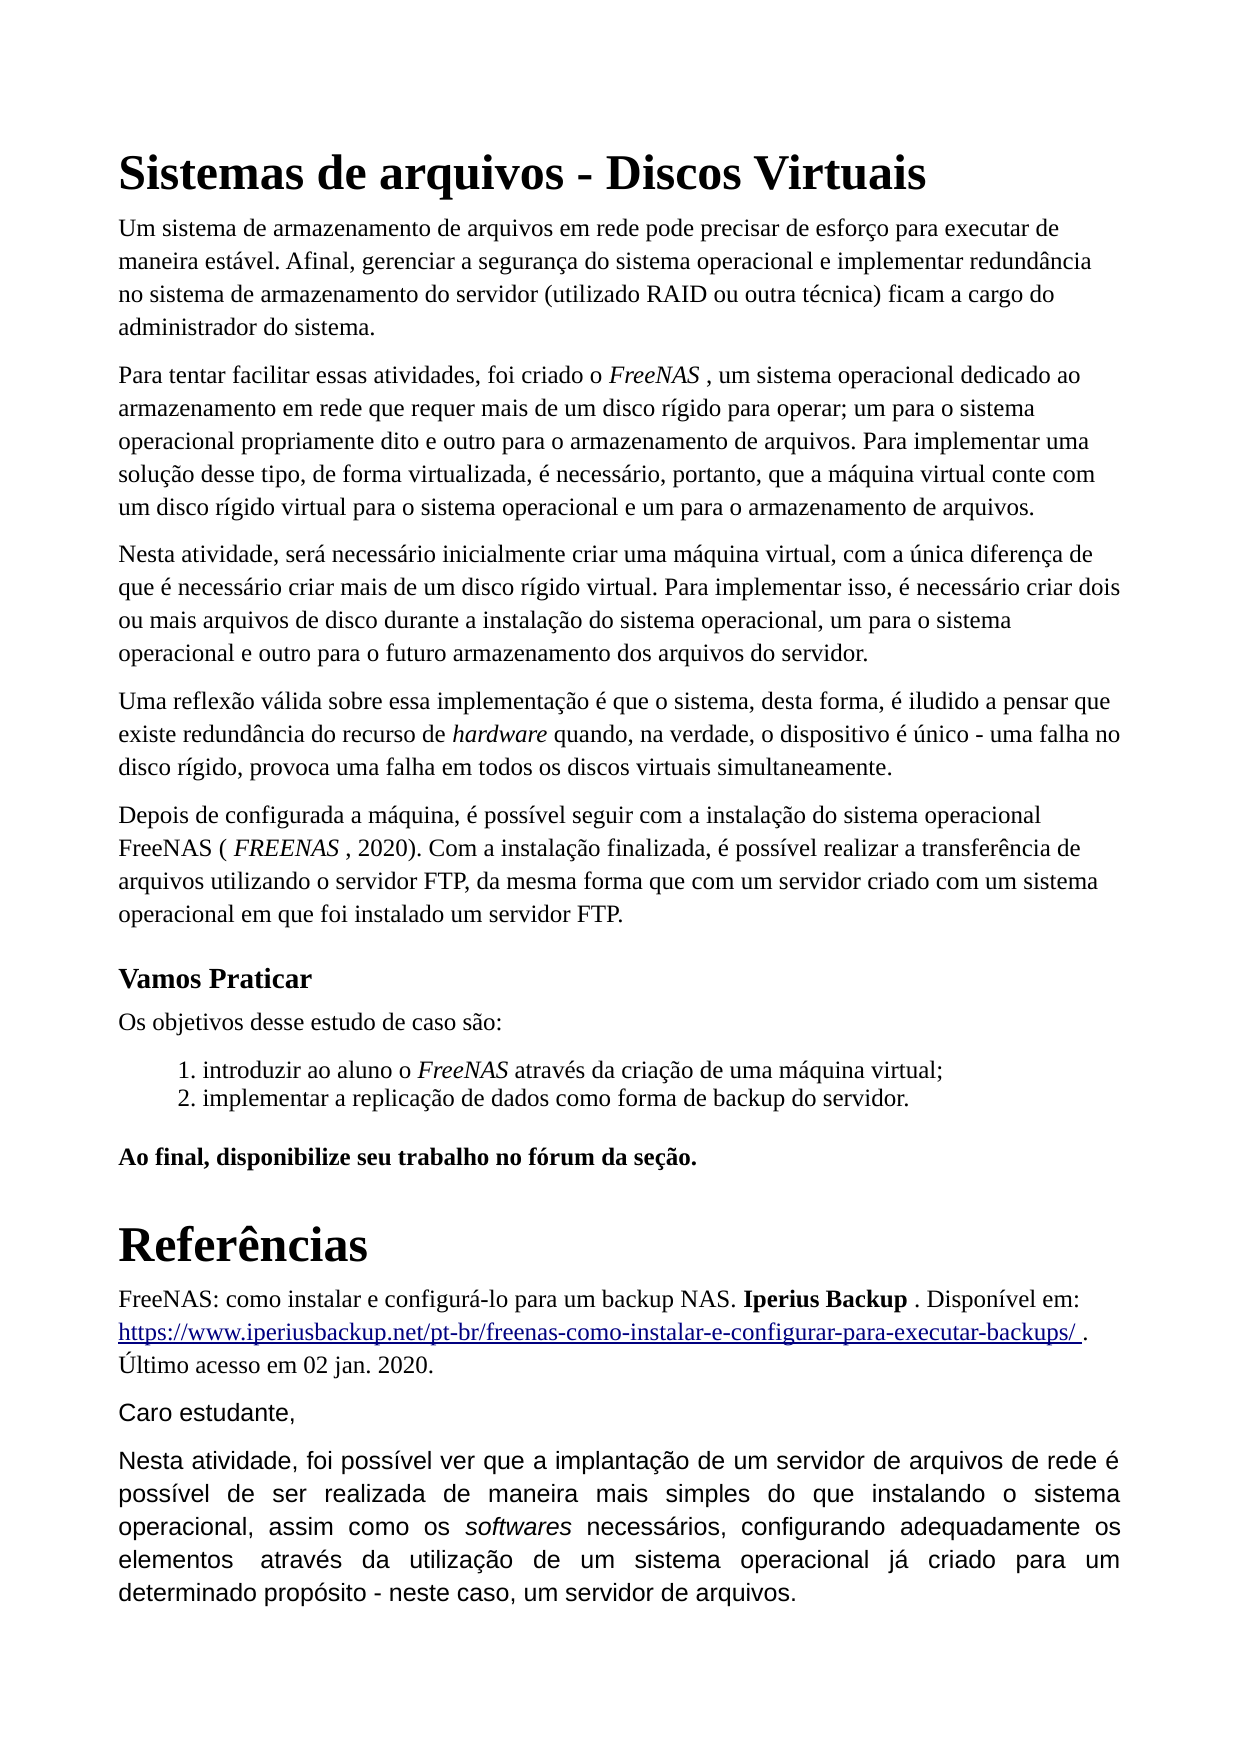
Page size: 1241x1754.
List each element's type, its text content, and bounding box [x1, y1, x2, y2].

text 1. introduzir ao aluno o FreeNAS através da criação de uma máquina virtual; 2. implementar a replicação de dados como forma de backup do servidor. [177, 1055, 1063, 1112]
text Depois de configurada a máquina, é possível seguir com a instalação do sistema operacional FreeNAS ( FREENAS , 2020). Com a instalação finalizada, é possível realizar a transferência de arquivos utilizando o servidor FTP, da mesma forma que com um servidor criado com um sistema operacional em que foi instalado um servidor FTP. [118, 800, 1122, 928]
text Nesta atividade, foi possível ver que a implantação de um servidor de arquivos de rede é possível de ser realizada de maneira mais simples do que instalando o sistema operacional, assim como os softwares necessários, configurando adequadamente os elementos através da utilização de um sistema operacional já criado para um determinado propósito - neste caso, um servidor de arquivos. [118, 1446, 1122, 1607]
text Nesta atividade, será necessário inicialmente criar uma máquina virtual, com a única diferença de que é necessário criar mais de um disco rígido virtual. Para implementar isso, é necessário criar dois ou mais arquivos de disco durante a instalação do sistema operacional, um para o sistema operacional e outro para o futuro armazenamento dos arquivos do servidor. [118, 539, 1122, 667]
text FreeNAS: como instalar e configurá-lo para um backup NAS. Iperius Backup . Disponível em: https://www.iperiusbackup.net/pt-br/freenas-como-instalar-e-configurar-para-executar-backups/ . Último acesso em 02 jan. 2020. [118, 1284, 1122, 1379]
text Uma reflexão válida sobre essa implementação é que o sistema, desta forma, é iludido a pensar que existe redundância do recurso de hardware quando, na verdade, o dispositivo é único - uma falha no disco rígido, provoca uma falha em todos os discos virtuais simultaneamente. [118, 686, 1122, 781]
text Um sistema de armazenamento de arquivos em rede pode precisar de esforço para executar de maneira estável. Afinal, gerenciar a segurança do sistema operacional e implementar redundância no sistema de armazenamento do servidor (utilizado RAID ou outra técnica) ficam a cargo do administrador do sistema. [118, 213, 1122, 341]
text Para tentar facilitar essas atividades, foi criado o FreeNAS , um sistema operacional dedicado ao armazenamento em rede que requer mais de um disco rígido para operar; um para o sistema operacional propriamente dito e outro para o armazenamento de arquivos. Para implementar uma solução desse tipo, de forma virtualizada, é necessário, portanto, que a máquina virtual conte com um disco rígido virtual para o sistema operacional e um para o armazenamento de arquivos. [118, 360, 1122, 521]
subtitle Vamos Praticar [118, 961, 1122, 994]
subtitle Referências [118, 1214, 1122, 1272]
text Os objetivos desse estudo de caso são: [118, 1007, 1122, 1036]
text Ao final, disponibilize seu trabalho no fórum da seção. [118, 1142, 1122, 1170]
subtitle Sistemas de arquivos - Discos Virtuais [118, 143, 1122, 201]
text Caro estudante, [118, 1398, 1122, 1427]
